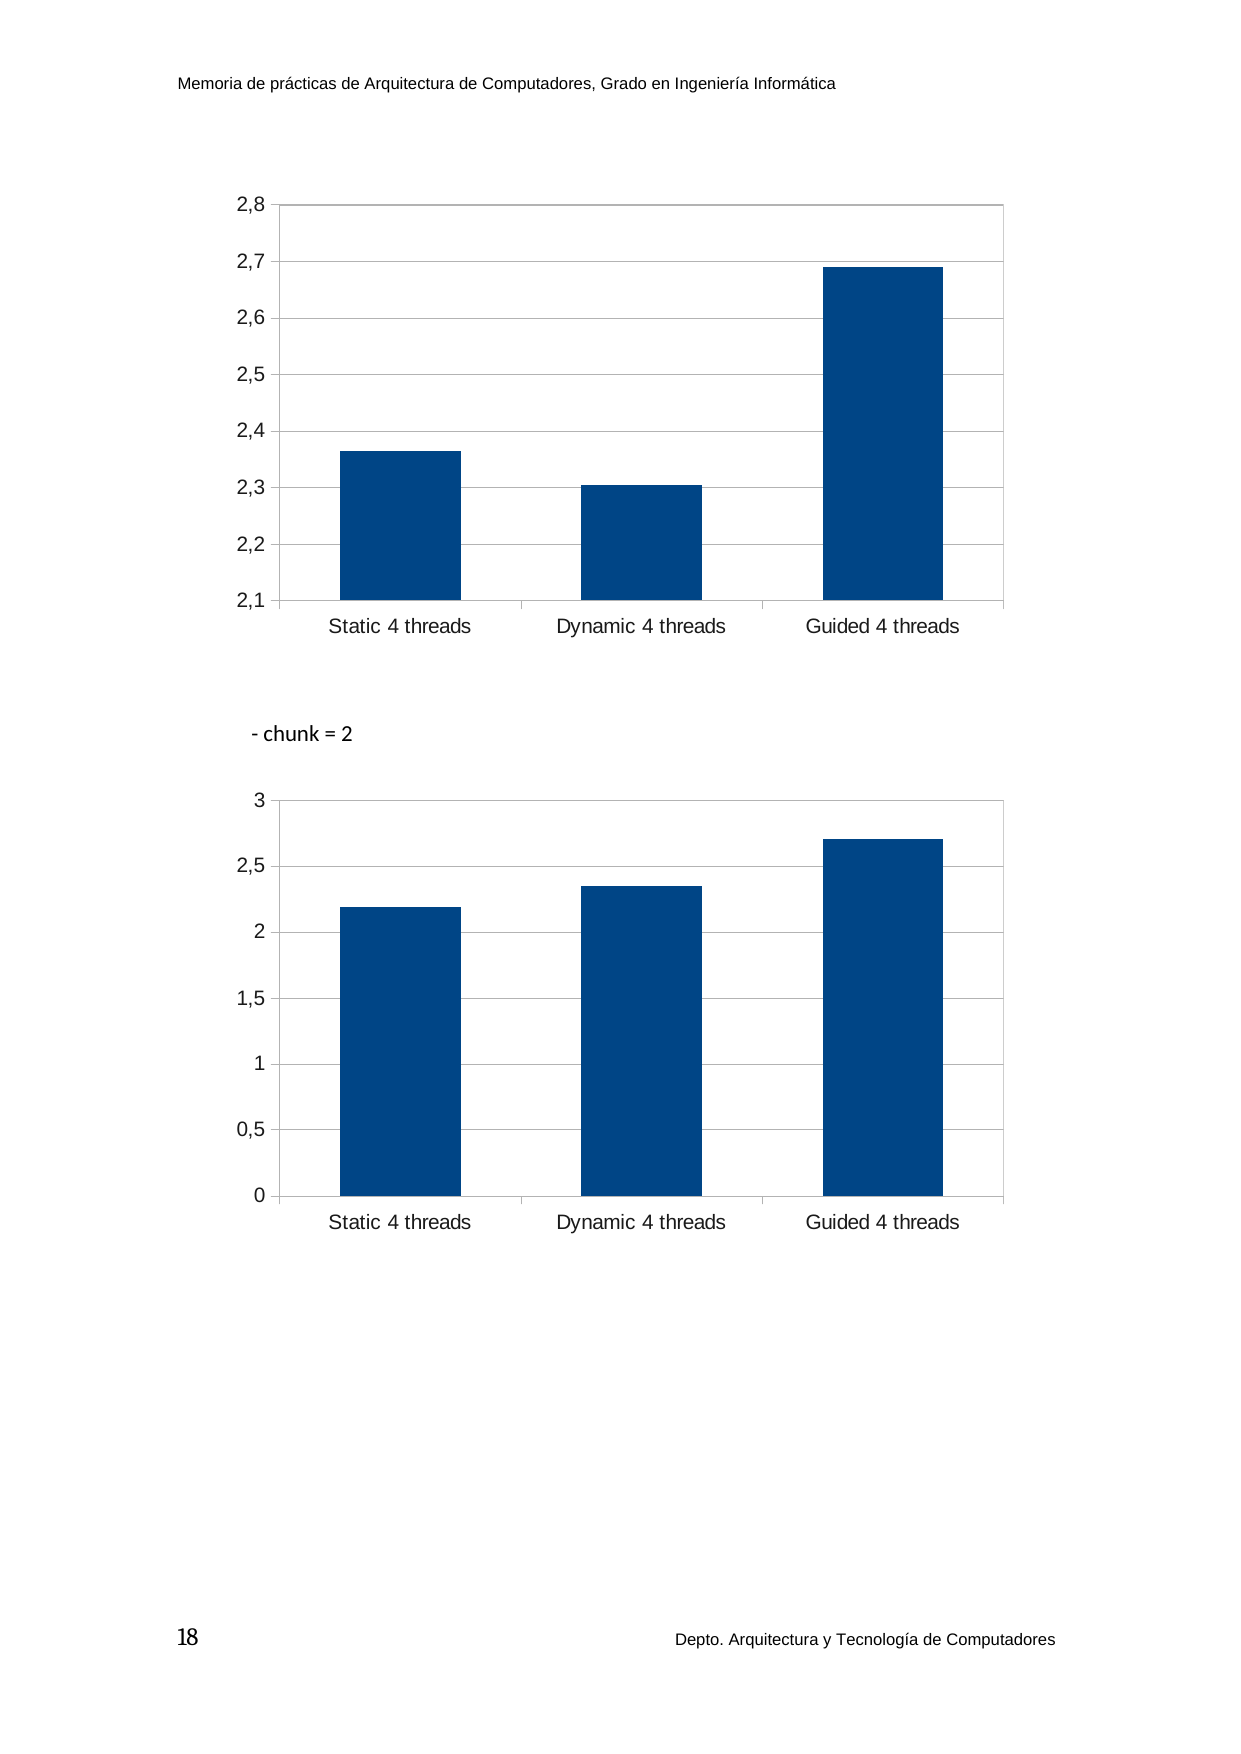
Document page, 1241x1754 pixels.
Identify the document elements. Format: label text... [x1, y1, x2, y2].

list - chunk = 2 [177, 719, 1063, 748]
